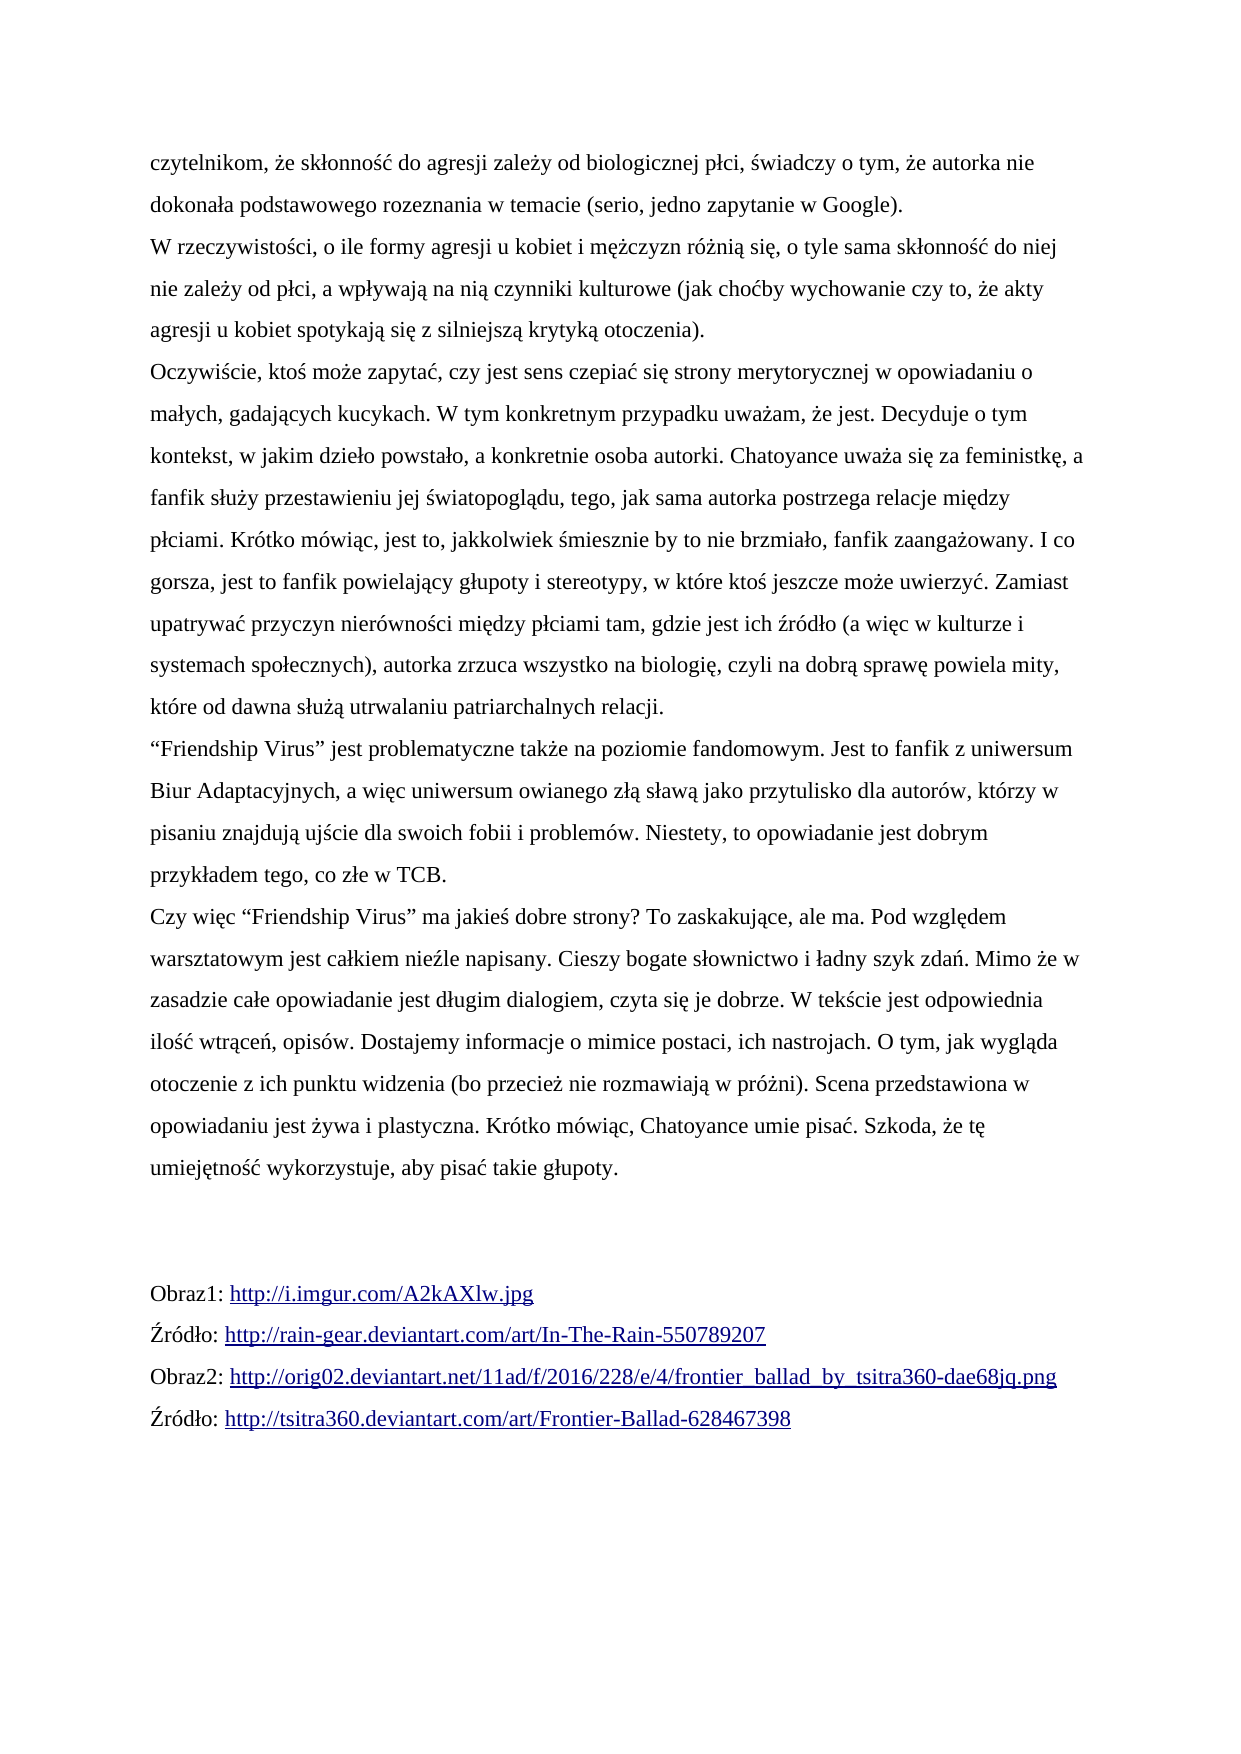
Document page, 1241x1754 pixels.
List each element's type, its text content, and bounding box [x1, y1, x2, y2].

text czytelnikom, że skłonność do agresji zależy od biologicznej płci, świadczy o tym, że autorka nie dokonała podstawowego rozeznania w temacie (serio, jedno zapytanie w Google). [150, 150, 1091, 217]
text Czy więc “Friendship Virus” ma jakieś dobre strony? To zaskakujące, ale ma. Pod względem warsztatowym jest całkiem nieźle napisany. Cieszy bogate słownictwo i ładny szyk zdań. Mimo że w zasadzie całe opowiadanie jest długim dialogiem, czyta się je dobrze. W tekście jest odpowiednia ilość wtrąceń, opisów. Dostajemy informacje o mimice postaci, ich nastrojach. O tym, jak wygląda otoczenie z ich punktu widzenia (bo przecież nie rozmawiają w próżni). Scena przedstawiona w opowiadaniu jest żywa i plastyczna. Krótko mówiąc, Chatoyance umie pisać. Szkoda, że tę umiejętność wykorzystuje, aby pisać takie głupoty. [150, 904, 1091, 1180]
text Oczywiście, ktoś może zapytać, czy jest sens czepiać się strony merytorycznej w opowiadaniu o małych, gadających kucykach. W tym konkretnym przypadku uważam, że jest. Decyduje o tym kontekst, w jakim dzieło powstało, a konkretnie osoba autorki. Chatoyance uważa się za feministkę, a fanfik służy przestawieniu jej światopoglądu, tego, jak sama autorka postrzega relacje między płciami. Krótko mówiąc, jest to, jakkolwiek śmiesznie by to nie brzmiało, fanfik zaangażowany. I co gorsza, jest to fanfik powielający głupoty i stereotypy, w które ktoś jeszcze może uwierzyć. Zamiast upatrywać przyczyn nierówności między płciami tam, gdzie jest ich źródło (a więc w kulturze i systemach społecznych), autorka zrzuca wszystko na biologię, czyli na dobrą sprawę powiela mity, które od dawna służą utrwalaniu patriarchalnych relacji. [150, 359, 1091, 720]
text Obraz2: http://orig02.deviantart.net/11ad/f/2016/228/e/4/frontier_ballad_by_tsitra360-dae68jq.png [150, 1364, 1091, 1390]
text “Friendship Virus” jest problematyczne także na poziomie fandomowym. Jest to fanfik z uniwersum Biur Adaptacyjnych, a więc uniwersum owianego złą sławą jako przytulisko dla autorów, którzy w pisaniu znajdują ujście dla swoich fobii i problemów. Niestety, to opowiadanie jest dobrym przykładem tego, co złe w TCB. [150, 736, 1091, 887]
text Źródło: http://rain-gear.deviantart.com/art/In-The-Rain-550789207 [150, 1322, 1091, 1348]
text Źródło: http://tsitra360.deviantart.com/art/Frontier-Ballad-628467398 [150, 1406, 1091, 1432]
text W rzeczywistości, o ile formy agresji u kobiet i mężczyzn różnią się, o tyle sama skłonność do niej nie zależy od płci, a wpływają na nią czynniki kulturowe (jak choćby wychowanie czy to, że akty agresji u kobiet spotykają się z silniejszą krytyką otoczenia). [150, 234, 1091, 343]
text Obraz1: http://i.imgur.com/A2kAXlw.jpg [150, 1281, 1091, 1306]
